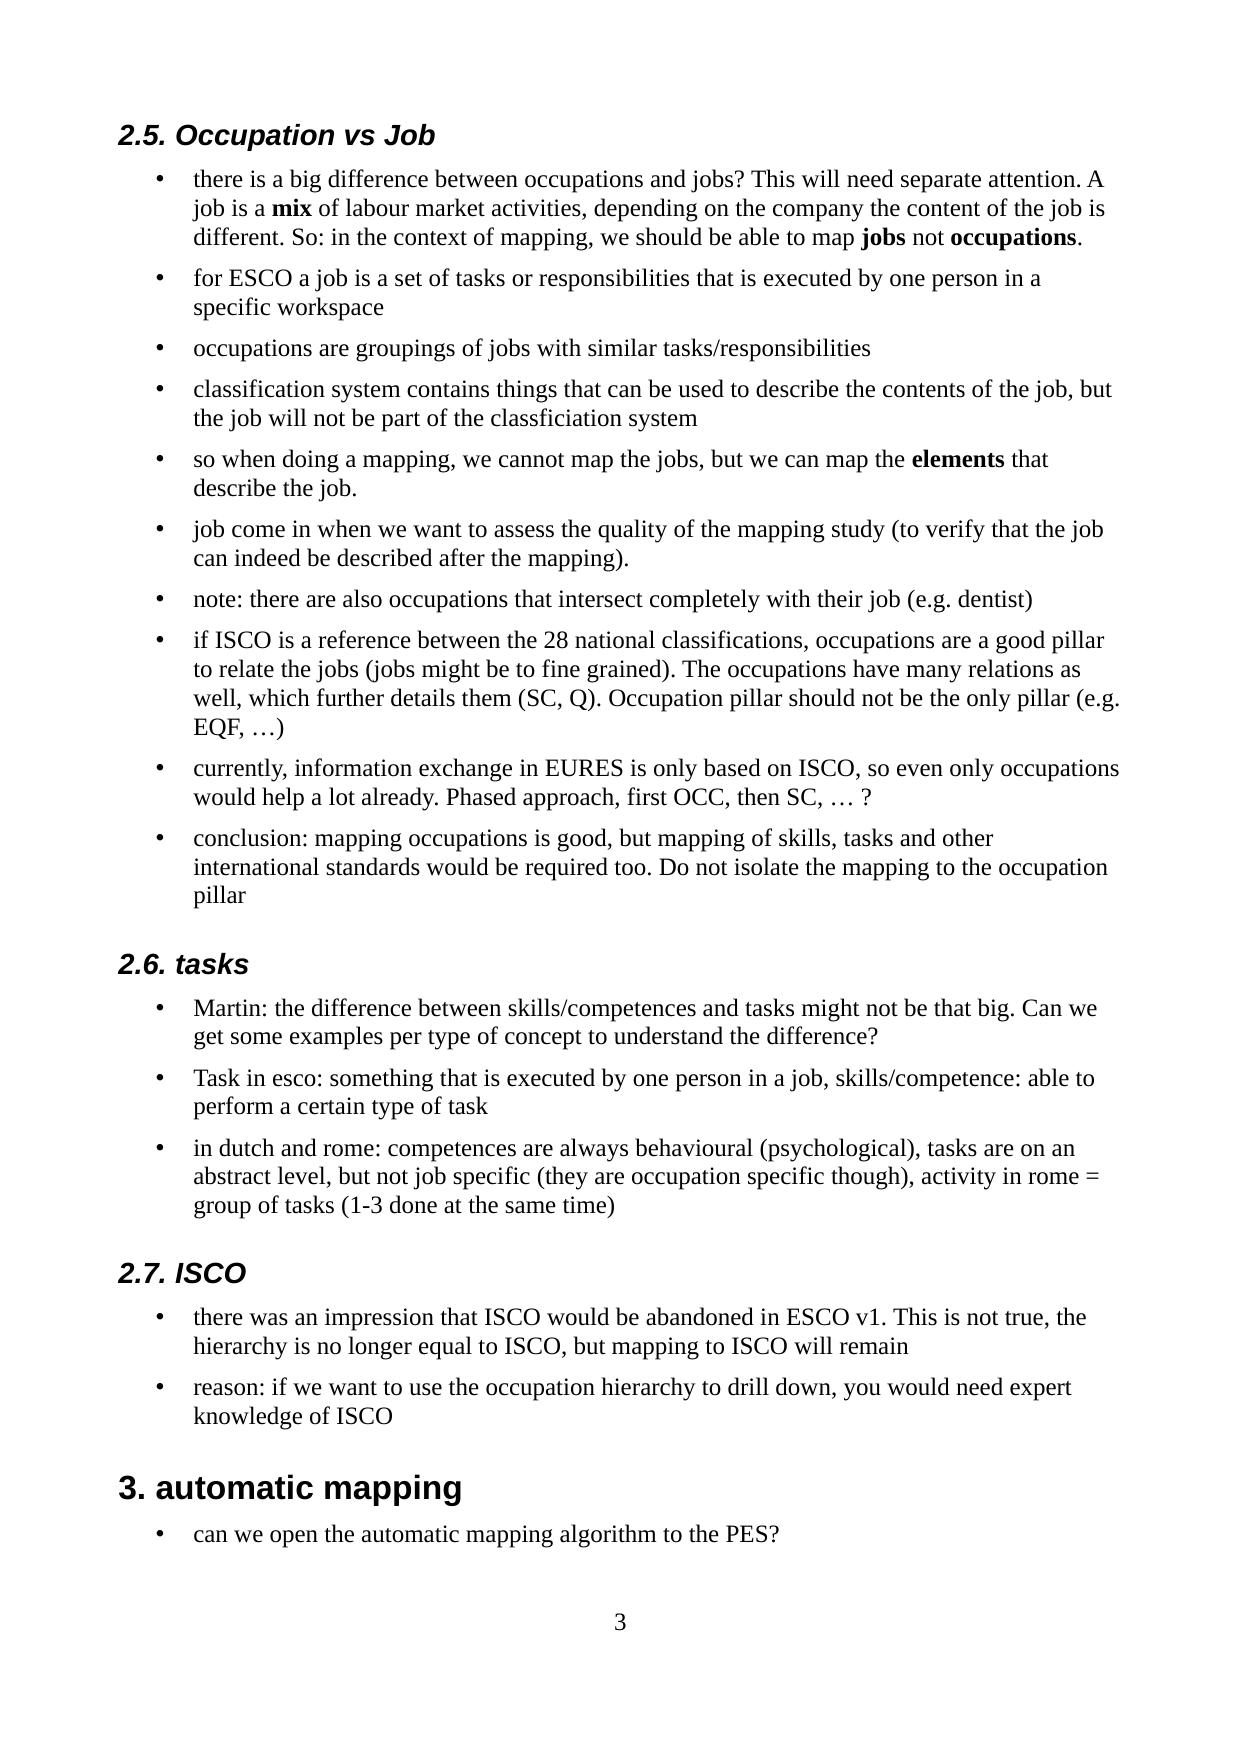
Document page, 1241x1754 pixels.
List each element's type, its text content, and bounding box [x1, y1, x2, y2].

list in dutch and rome: competences are always behavioural (psychological), tasks are on an abstract level, but not job specific (they are occupation specific though), activity in rome = group of tasks (1-3 done at the same time) [156, 1133, 1122, 1219]
list reason: if we want to use the occupation hierarchy to drill down, you would need expert knowledge of ISCO [156, 1372, 1122, 1430]
list if ISCO is a reference between the 28 national classifications, occupations are a good pillar to relate the jobs (jobs might be to fine grained). The occupations have many relations as well, which further details them (SC, Q). Occupation pillar should not be the only pillar (e.g. EQF, …) [156, 625, 1122, 740]
list can we open the automatic mapping algorithm to the PES? [156, 1519, 1122, 1547]
subtitle tasks [118, 947, 1122, 980]
list there was an impression that ISCO would be abandoned in ESCO v1. This is not true, the hierarchy is no longer equal to ISCO, but mapping to ISCO will remain [156, 1302, 1122, 1360]
list classification system contains things that can be used to describe the contents of the job, but the job will not be part of the classficiation system [156, 374, 1122, 432]
list for ESCO a job is a set of tasks or responsibilities that is executed by one person in a specific workspace [156, 263, 1122, 320]
subtitle automatic mapping [118, 1467, 1122, 1506]
subtitle Occupation vs Job [118, 118, 1122, 152]
list occupations are groupings of jobs with similar tasks/responsibilities [156, 333, 1122, 362]
list Martin: the difference between skills/competences and tasks might not be that big. Can we get some examples per type of concept to understand the difference? [156, 993, 1122, 1050]
list conclusion: mapping occupations is good, but mapping of skills, tasks and other international standards would be required too. Do not isolate the mapping to the occupation pillar [156, 823, 1122, 909]
list currently, information exchange in EURES is only based on ISCO, so even only occupations would help a lot already. Phased approach, first OCC, then SC, … ? [156, 753, 1122, 810]
list there is a big difference between occupations and jobs? This will need separate attention. A job is a mix of labour market activities, depending on the company the content of the job is different. So: in the context of mapping, we should be able to map jobs not occupations. [156, 164, 1122, 250]
subtitle ISCO [118, 1256, 1122, 1290]
list note: there are also occupations that intersect completely with their job (e.g. dentist) [156, 584, 1122, 613]
list Task in esco: something that is executed by one person in a job, skills/competence: able to perform a certain type of task [156, 1063, 1122, 1120]
list job come in when we want to assess the quality of the mapping study (to verify that the job can indeed be described after the mapping). [156, 514, 1122, 572]
list so when doing a mapping, we cannot map the jobs, but we can map the elements that describe the job. [156, 444, 1122, 502]
